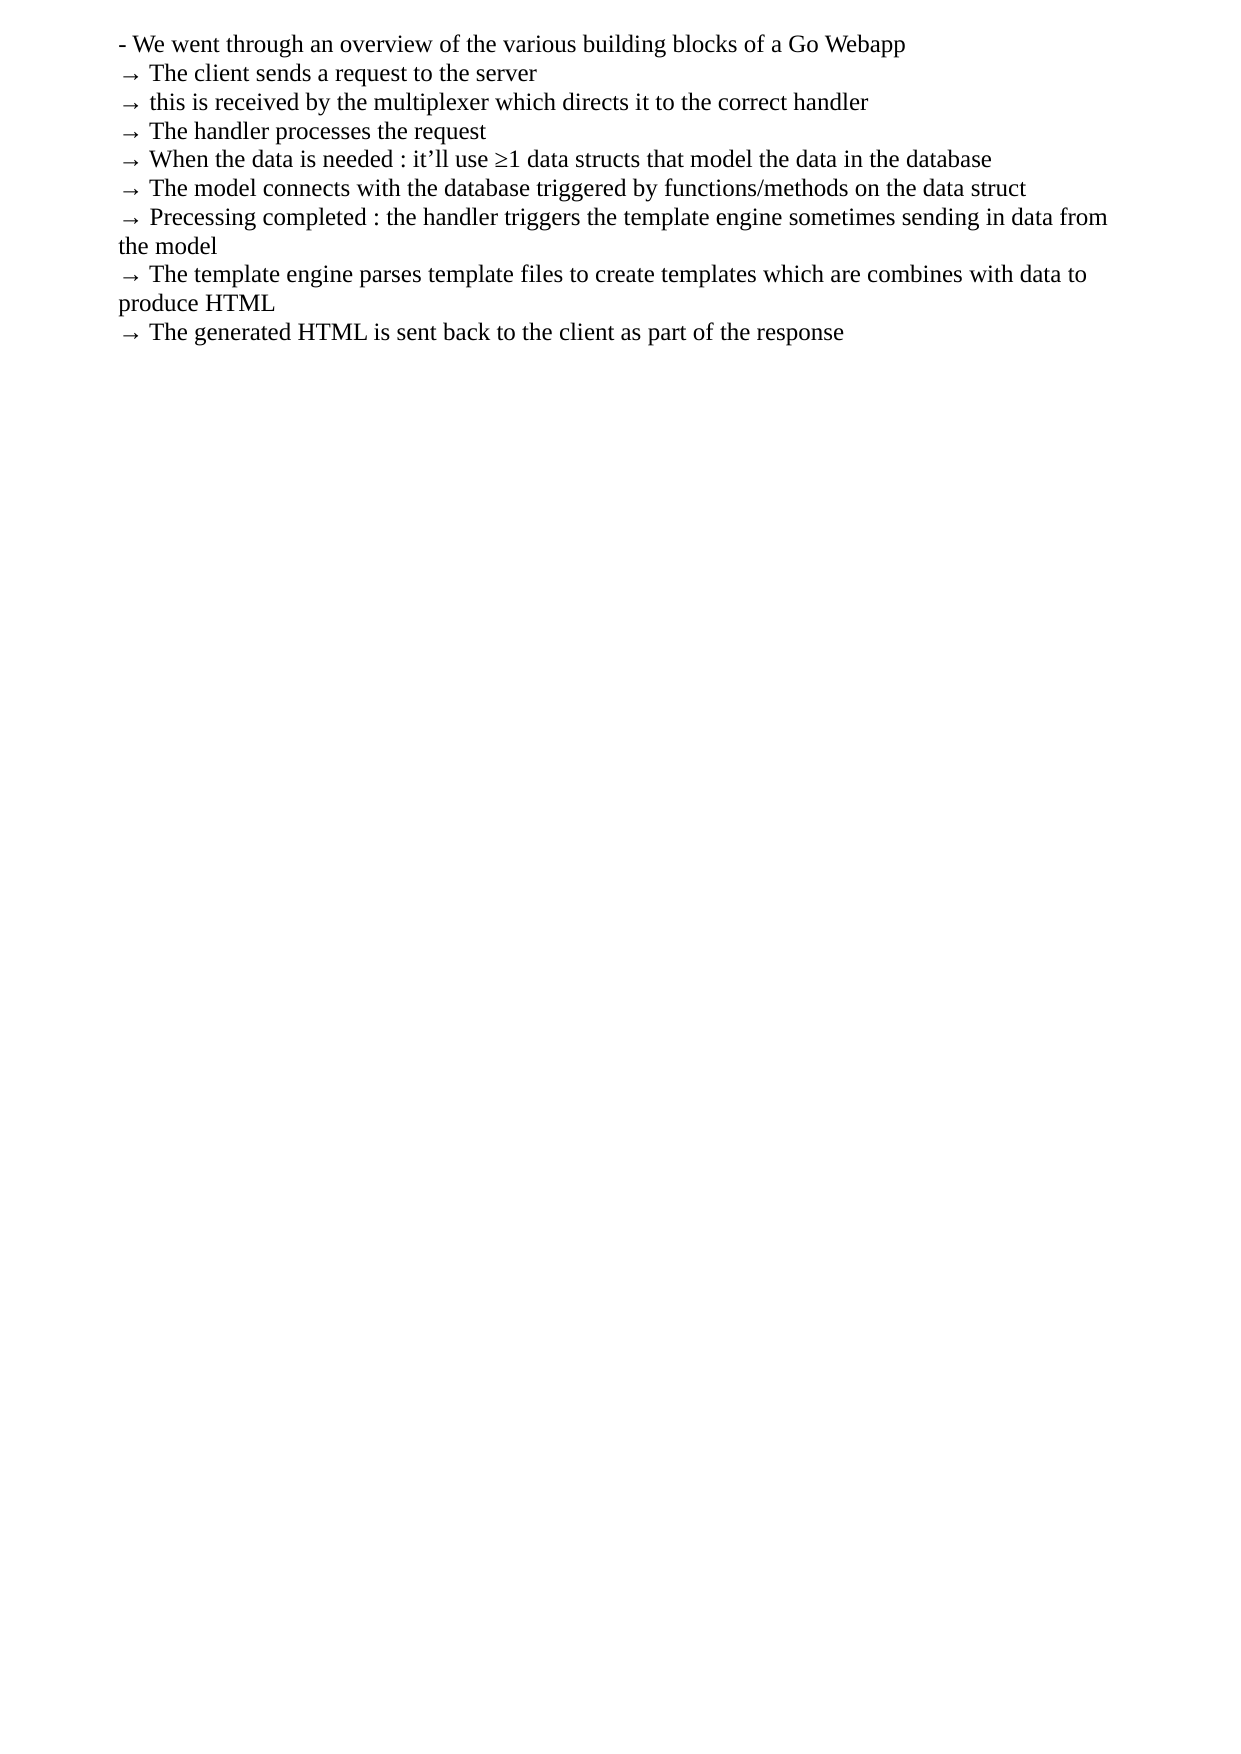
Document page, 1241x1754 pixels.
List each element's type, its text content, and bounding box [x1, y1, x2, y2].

text → The generated HTML is sent back to the client as part of the response [118, 317, 1122, 346]
text → When the data is needed : it’ll use ≥1 data structs that model the data in the database [118, 144, 1122, 173]
text → The client sends a request to the server [118, 58, 1122, 87]
text → The handler processes the request [118, 116, 1122, 144]
text - We went through an overview of the various building blocks of a Go Webapp [118, 29, 1122, 58]
text → The template engine parses template files to create templates which are combines with data to produce HTML [118, 259, 1122, 317]
text → The model connects with the database triggered by functions/methods on the data struct [118, 173, 1122, 202]
text → this is received by the multiplexer which directs it to the correct handler [118, 87, 1122, 116]
text → Precessing completed : the handler triggers the template engine sometimes sending in data from the model [118, 202, 1122, 259]
